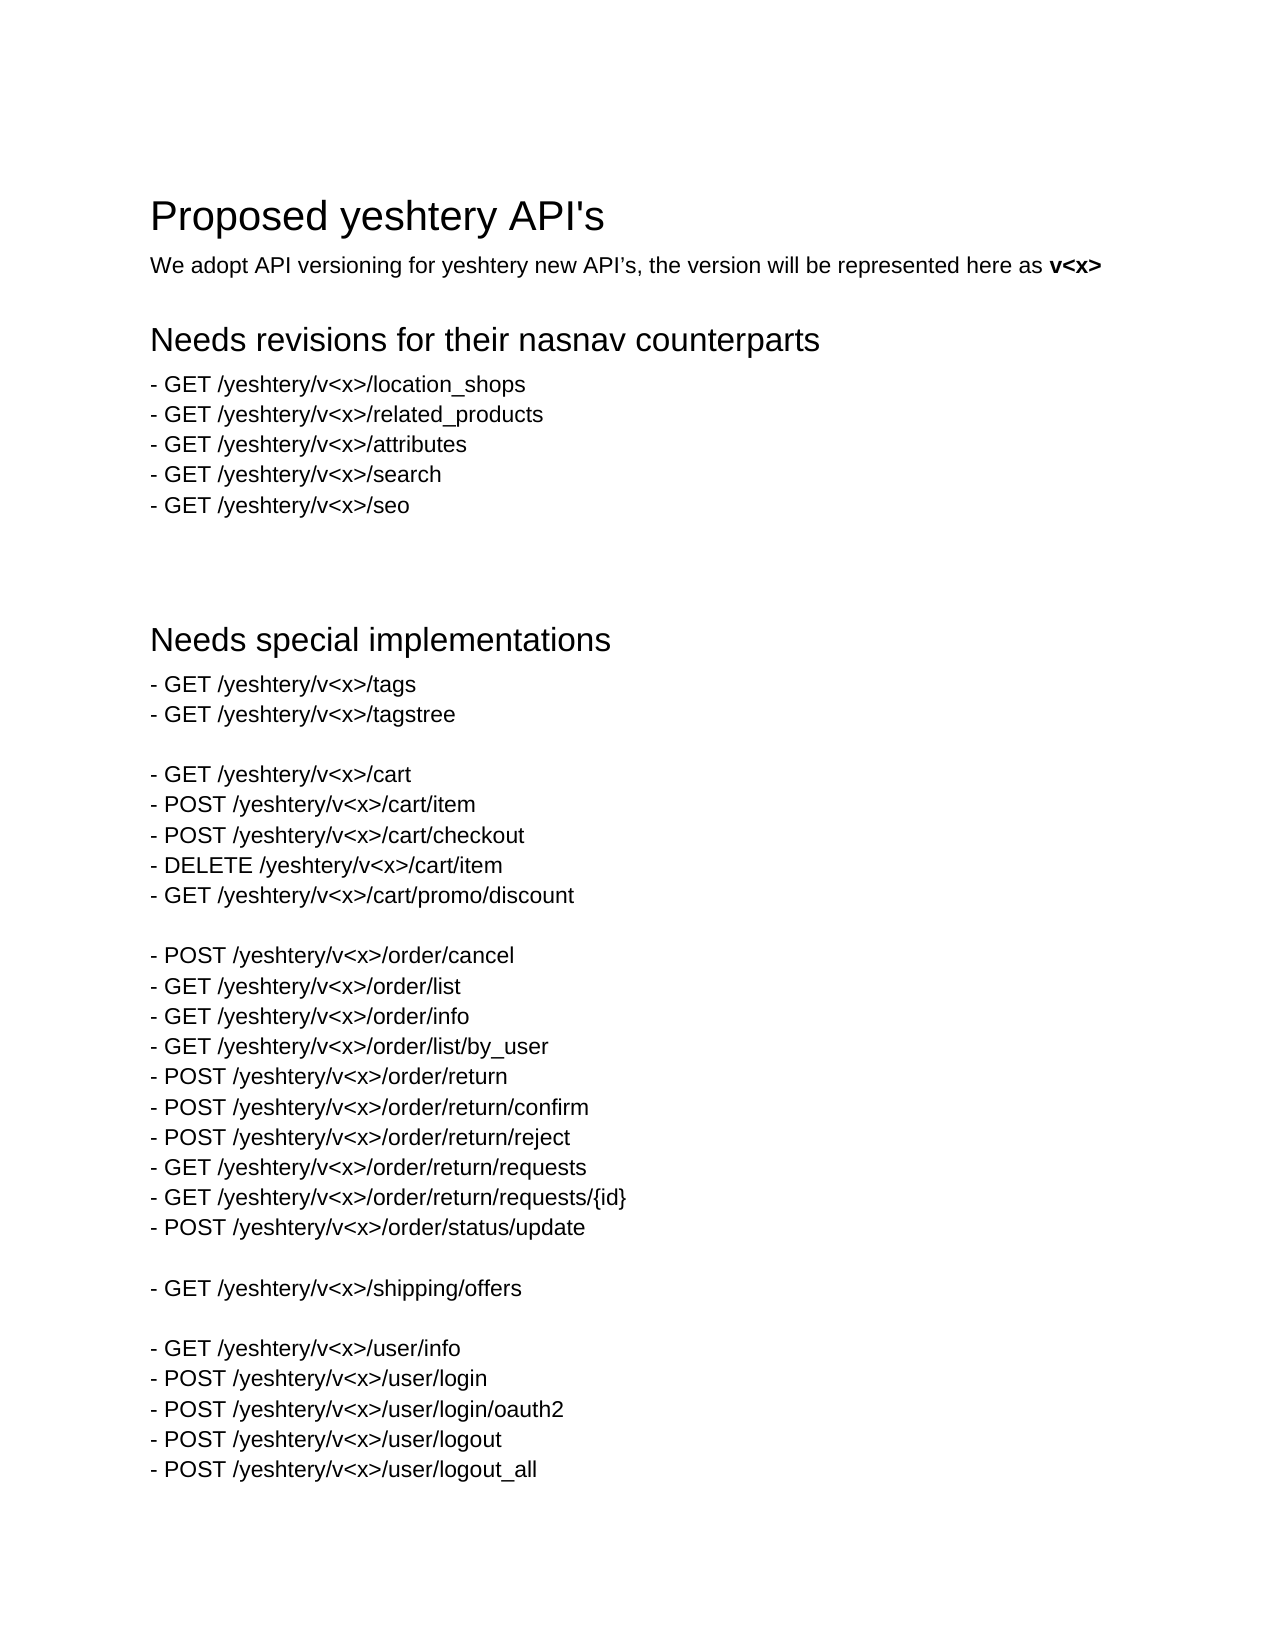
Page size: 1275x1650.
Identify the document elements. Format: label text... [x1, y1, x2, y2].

text - POST /yeshtery/v<x>/order/return/reject [150, 1124, 1125, 1150]
text - GET /yeshtery/v<x>/attributes [150, 431, 1125, 457]
subtitle Needs special implementations [150, 620, 1125, 658]
text We adopt API versioning for yeshtery new API’s, the version will be represented here as v<x> [150, 252, 1125, 278]
subtitle Proposed yeshtery API's [150, 192, 1125, 239]
text - POST /yeshtery/v<x>/order/return/confirm [150, 1093, 1125, 1120]
text - GET /yeshtery/v<x>/tagstree [150, 701, 1125, 727]
subtitle Needs revisions for their nasnav counterparts [150, 320, 1125, 358]
text - GET /yeshtery/v<x>/tags [150, 671, 1125, 697]
text - GET /yeshtery/v<x>/related_products [150, 401, 1125, 427]
text - DELETE /yeshtery/v<x>/cart/item [150, 852, 1125, 878]
text - POST /yeshtery/v<x>/cart/item [150, 791, 1125, 818]
text - GET /yeshtery/v<x>/order/info [150, 1003, 1125, 1029]
text - GET /yeshtery/v<x>/shipping/offers [150, 1275, 1125, 1301]
text - GET /yeshtery/v<x>/order/return/requests [150, 1154, 1125, 1180]
text - GET /yeshtery/v<x>/location_shops [150, 371, 1125, 397]
text - POST /yeshtery/v<x>/user/logout_all [150, 1456, 1125, 1482]
text - POST /yeshtery/v<x>/cart/checkout [150, 822, 1125, 848]
text - POST /yeshtery/v<x>/user/login/oauth2 [150, 1396, 1125, 1422]
text - GET /yeshtery/v<x>/cart/promo/discount [150, 882, 1125, 908]
text - POST /yeshtery/v<x>/user/login [150, 1365, 1125, 1392]
text - POST /yeshtery/v<x>/order/cancel [150, 942, 1125, 969]
text - GET /yeshtery/v<x>/order/list [150, 973, 1125, 999]
text - POST /yeshtery/v<x>/order/status/update [150, 1214, 1125, 1241]
text - POST /yeshtery/v<x>/order/return [150, 1063, 1125, 1090]
text - GET /yeshtery/v<x>/order/return/requests/{id} [150, 1184, 1125, 1211]
text - GET /yeshtery/v<x>/user/info [150, 1335, 1125, 1362]
text - GET /yeshtery/v<x>/seo [150, 492, 1125, 518]
text - POST /yeshtery/v<x>/user/logout [150, 1426, 1125, 1452]
text - GET /yeshtery/v<x>/order/list/by_user [150, 1033, 1125, 1059]
text - GET /yeshtery/v<x>/cart [150, 761, 1125, 788]
text - GET /yeshtery/v<x>/search [150, 461, 1125, 488]
